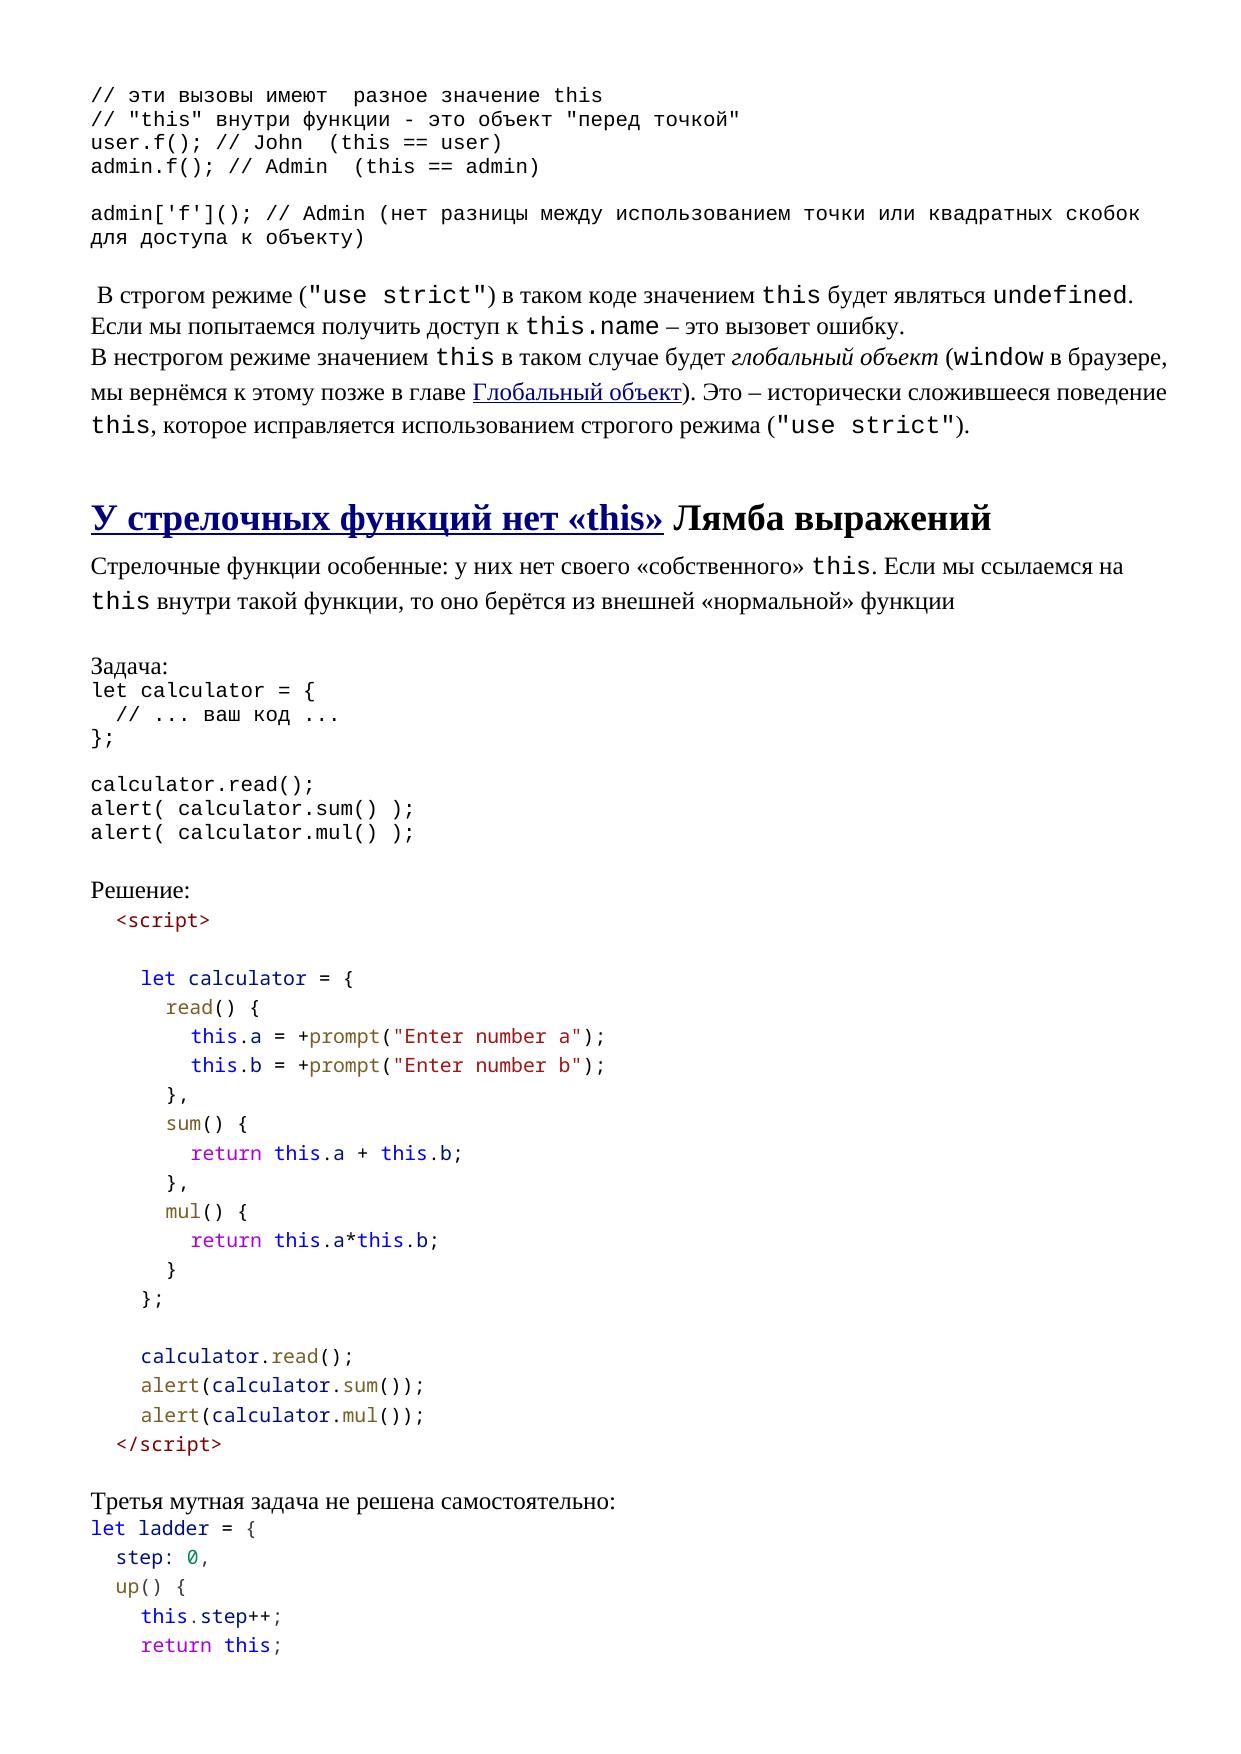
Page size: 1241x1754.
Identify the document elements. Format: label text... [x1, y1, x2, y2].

text }, [90, 1166, 1187, 1195]
text let ladder = { [90, 1514, 1187, 1541]
text // "this" внутри функции - это объект "перед точкой" [90, 109, 1187, 132]
text admin['f'](); // Admin (нет разницы между использованием точки или квадратных скобок для доступа к объекту) [90, 203, 1187, 251]
text alert(calculator.mul()); [90, 1399, 1187, 1428]
subtitle У стрелочных функций нет «this» Лямба выражений [90, 496, 1187, 539]
text alert( calculator.sum() ); [90, 798, 1187, 822]
text this.a = +prompt("Enter number a"); [90, 1020, 1187, 1049]
text this.step++; [90, 1600, 1187, 1629]
text alert(calculator.sum()); [90, 1369, 1187, 1399]
text // ... ваш код ... [90, 703, 1187, 727]
list Решение: [90, 875, 1187, 904]
text </script> [90, 1428, 1187, 1457]
text return this.a*this.b; [90, 1224, 1187, 1253]
text up() { [90, 1571, 1187, 1600]
text }, [90, 1078, 1187, 1107]
list Задача: [90, 651, 1187, 680]
list Третья мутная задача не решена самостоятельно: [90, 1486, 1187, 1514]
text sum() { [90, 1107, 1187, 1137]
list В строгом режиме ("use strict") в таком коде значением this будет являться undefined. Если мы попытаемся получить доступ к this.name – это вызовет ошибку. [90, 280, 1187, 342]
text this.b = +prompt("Enter number b"); [90, 1049, 1187, 1078]
text В нестрогом режиме значением this в таком случае будет глобальный объект (window в браузерe, мы вернёмся к этому позже в главе Глобальный объект). Это – исторически сложившееся поведение this, которое исправляется использованием строгого режима ("use strict"). [90, 342, 1187, 441]
text calculator.read(); [90, 774, 1187, 798]
text return this.a + this.b; [90, 1137, 1187, 1166]
text return this; [90, 1629, 1187, 1658]
text } [90, 1253, 1187, 1282]
text mul() { [90, 1195, 1187, 1224]
text alert( calculator.mul() ); [90, 822, 1187, 845]
text calculator.read(); [90, 1340, 1187, 1369]
text let calculator = { [90, 962, 1187, 991]
text <script> [90, 904, 1187, 933]
text read() { [90, 991, 1187, 1020]
text }; [90, 1282, 1187, 1312]
text let calculator = { [90, 680, 1187, 703]
text admin.f(); // Admin (this == admin) [90, 156, 1187, 179]
text Стрелочные функции особенные: у них нет своего «собственного» this. Если мы ссылаемся на this внутри такой функции, то оно берётся из внешней «нормальной» функции [90, 551, 1187, 617]
text step: 0, [90, 1541, 1187, 1571]
text // эти вызовы имеют разное значение this [90, 85, 1187, 109]
text user.f(); // John (this == user) [90, 132, 1187, 156]
text }; [90, 727, 1187, 751]
